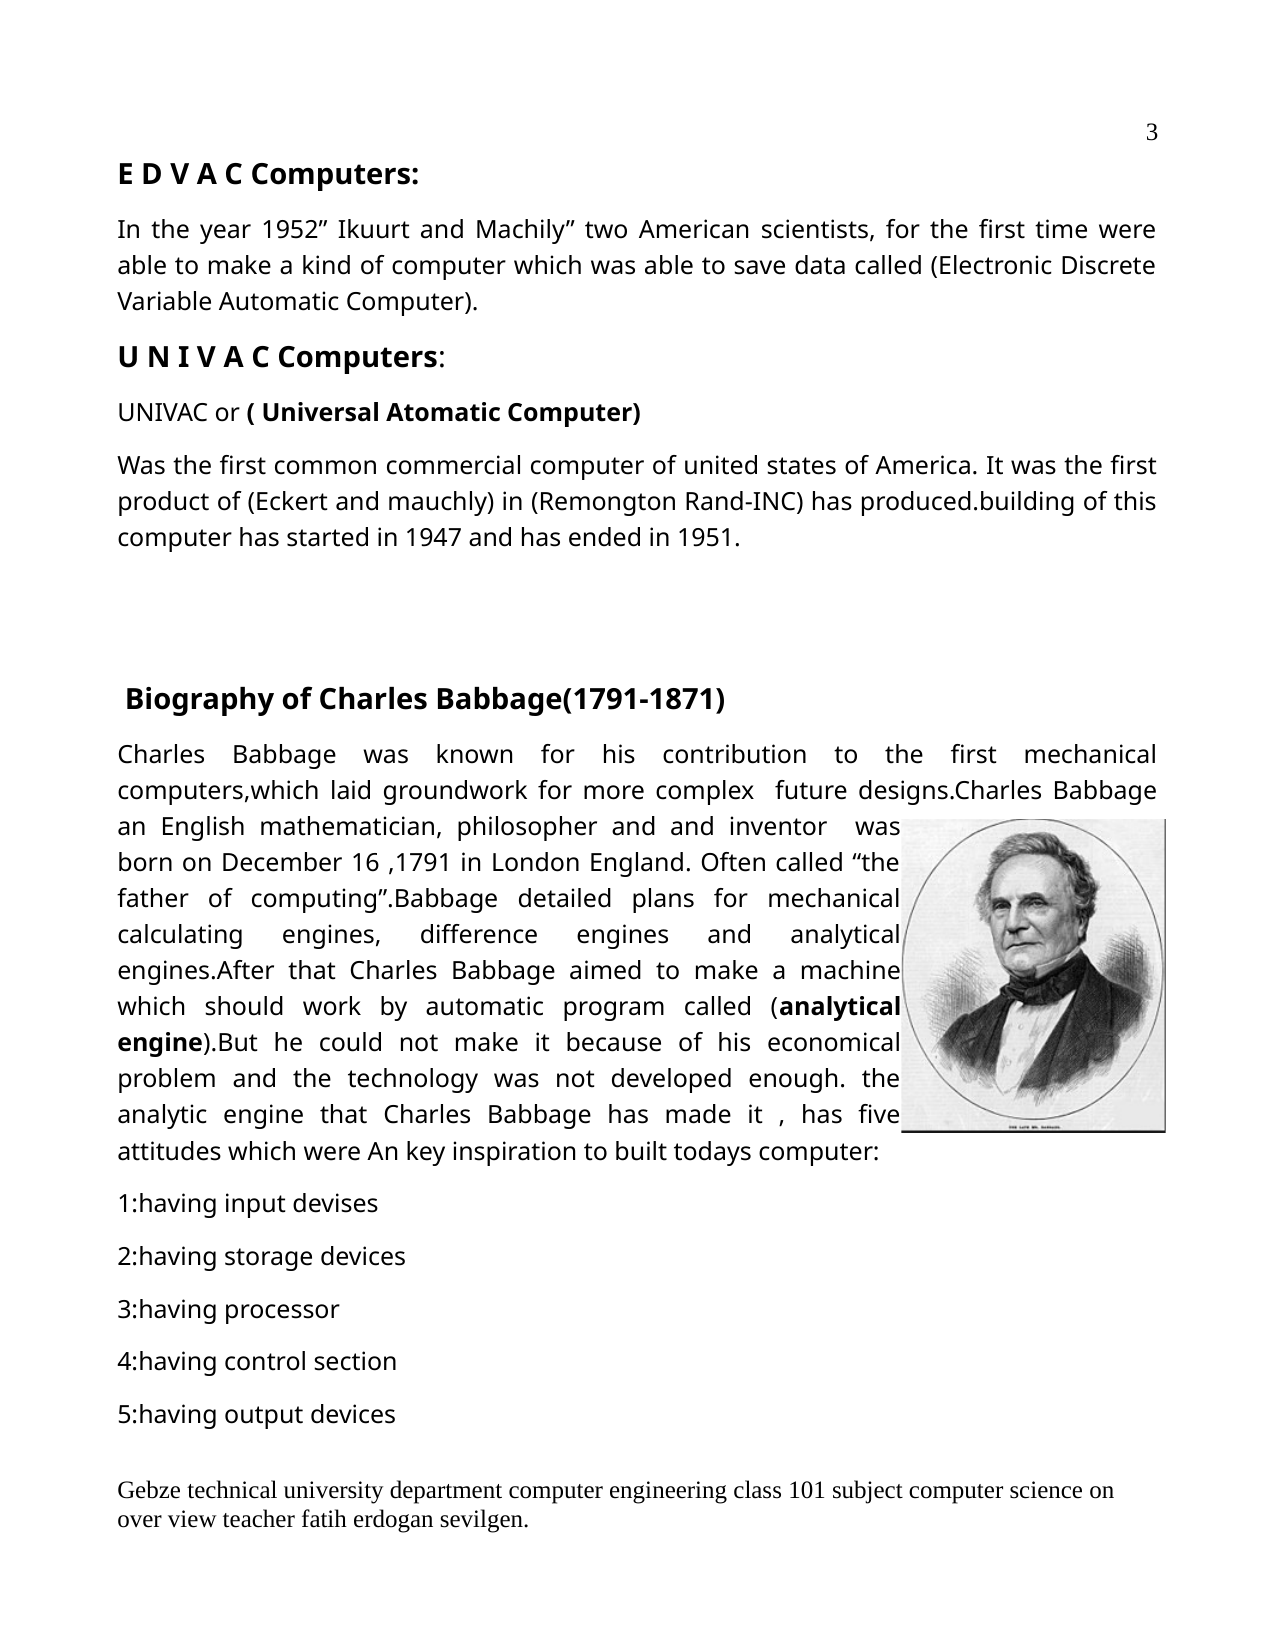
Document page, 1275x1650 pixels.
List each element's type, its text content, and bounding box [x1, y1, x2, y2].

text Was the first common commercial computer of united states of America. It was the first product of (Eckert and mauchly) in (Remongton Rand-INC) has produced.building of this computer has started in 1947 and has ended in 1951. [117, 448, 1158, 554]
text 2:having storage devices [117, 1238, 1158, 1273]
text In the year 1952” Ikuurt and Machily” two American scientists, for the first time were able to make a kind of computer which was able to save data called (Electronic Discrete Variable Automatic Computer). [117, 212, 1158, 318]
text 4:having control section [117, 1344, 1158, 1378]
text UNIVAC or ( Universal Atomatic Computer) [117, 395, 1158, 429]
text 3:having processor [117, 1291, 1158, 1325]
text 1:having input devises [117, 1186, 1158, 1220]
text E D V A C Computers: [117, 153, 1158, 193]
text Biography of Charles Babbage(1791-1871) [117, 678, 1158, 718]
text 5:having output devices [117, 1397, 1158, 1431]
text Charles Babbage was known for his contribution to the first mechanical computers,which laid groundwork for more complex future designs.Charles Babbage an English mathematician, philosopher and and inventor was born on December 16 ,1791 in London England. Often called “the father of computing”.Babbage detailed plans for mechanical calculating engines, difference engines and analytical engines.After that Charles Babbage aimed to make a machine which should work by automatic program called (analytical engine).But he could not make it because of his economical problem and the technology was not developed enough. the analytic engine that Charles Babbage has made it , has five attitudes which were An key inspiration to built todays computer: [117, 737, 1158, 1167]
text U N I V A C Computers: [117, 336, 1158, 376]
